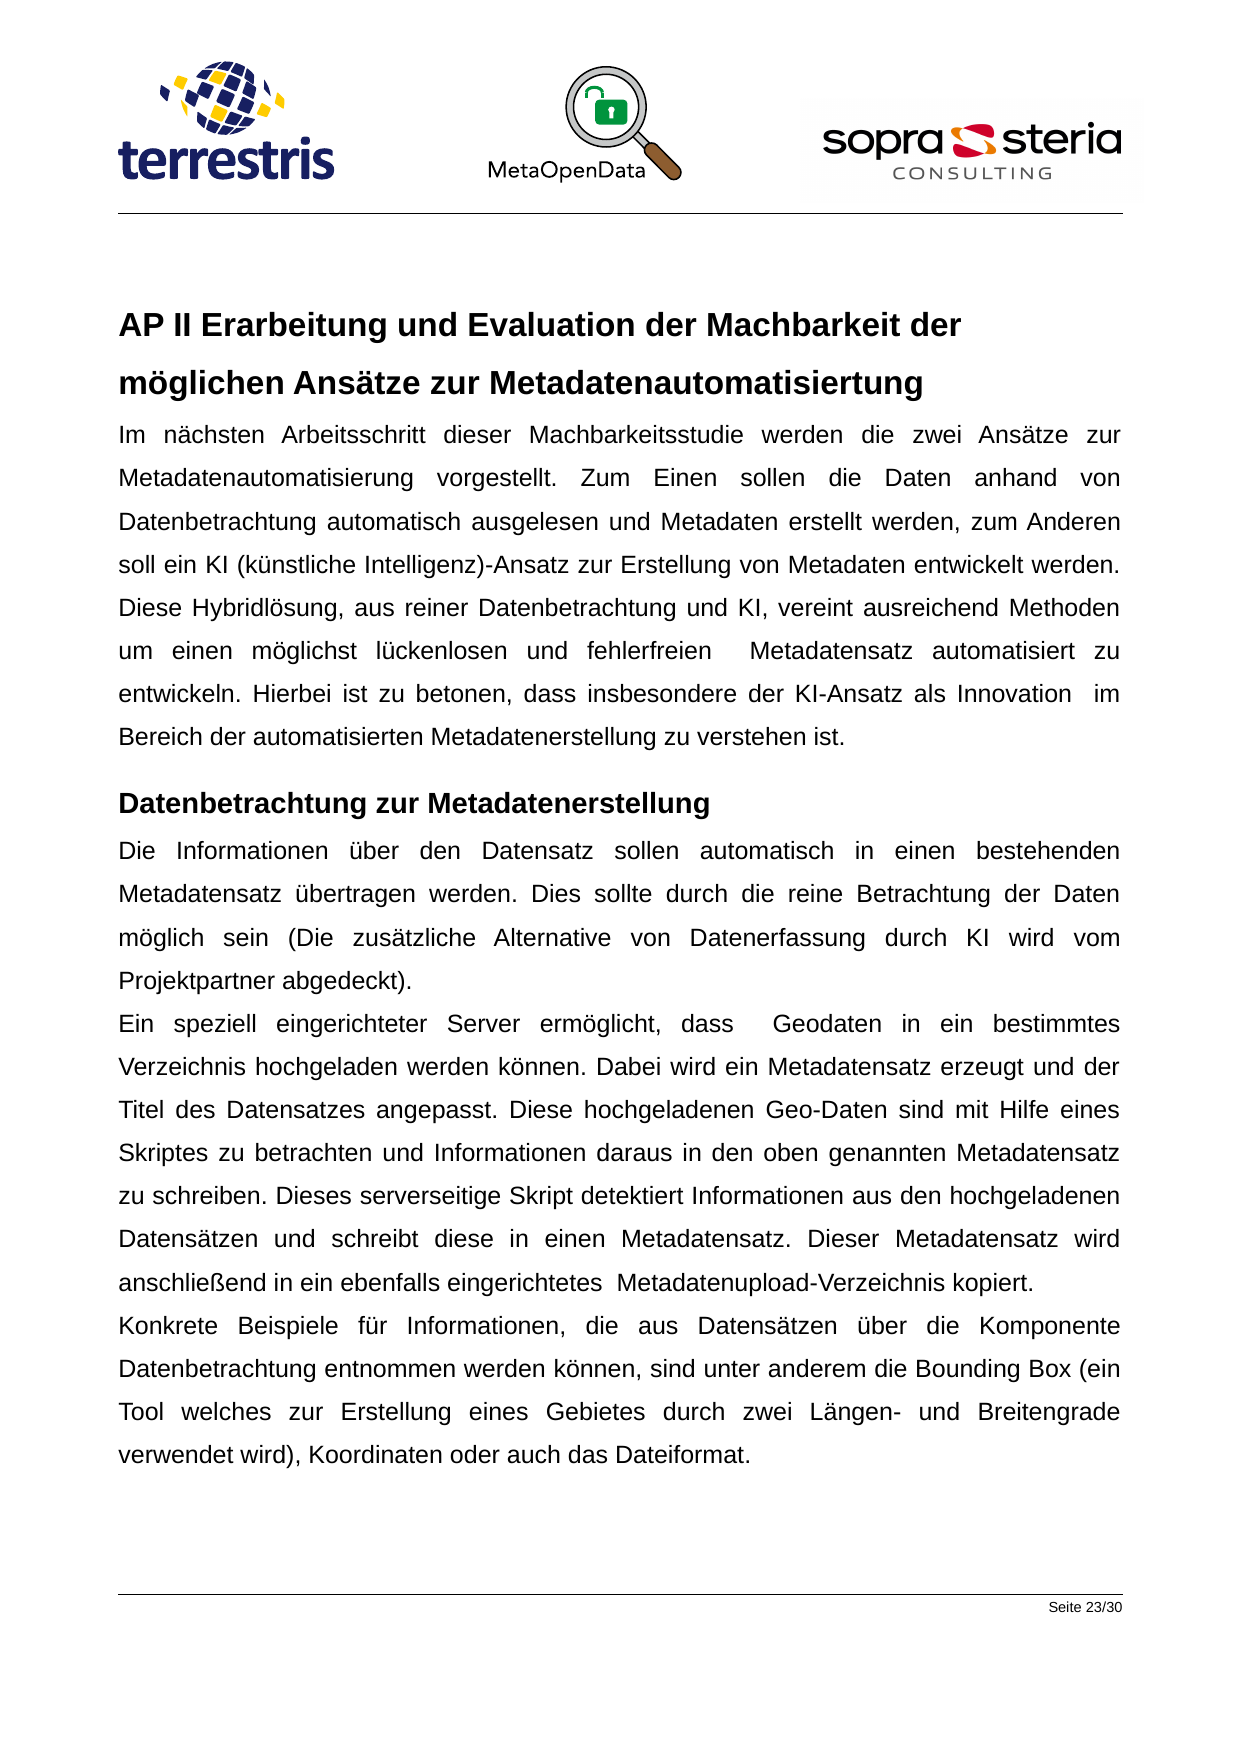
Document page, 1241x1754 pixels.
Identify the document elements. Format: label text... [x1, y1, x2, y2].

text Ein speziell eingerichteter Server ermöglicht, dass Geodaten in ein bestimmtes Verzeichnis hochgeladen werden können. Dabei wird ein Metadatensatz erzeugt und der Titel des Datensatzes angepasst. Diese hochgeladenen Geo-Daten sind mit Hilfe eines Skriptes zu betrachten und Informationen daraus in den oben genannten Metadatensatz zu schreiben. Dieses serverseitige Skript detektiert Informationen aus den hochgeladenen Datensätzen und schreibt diese in einen Metadatensatz. Dieser Metadatensatz wird anschließend in ein ebenfalls eingerichtetes Metadatenupload-Verzeichnis kopiert. [118, 1009, 1122, 1296]
text Die Informationen über den Datensatz sollen automatisch in einen bestehenden Metadatensatz übertragen werden. Dies sollte durch die reine Betrachtung der Daten möglich sein (Die zusätzliche Alternative von Datenerfassung durch KI wird vom Projektpartner abgedeckt). [118, 836, 1122, 994]
text Konkrete Beispiele für Informationen, die aus Datensätzen über die Komponente Datenbetrachtung entnommen werden können, sind unter anderem die Bounding Box (ein Tool welches zur Erstellung eines Gebietes durch zwei Längen- und Breitengrade verwendet wird), Koordinaten oder auch das Dateiformat. [118, 1311, 1122, 1469]
text Im nächsten Arbeitsschritt dieser Machbarkeitsstudie werden die zwei Ansätze zur Metadatenautomatisierung vorgestellt. Zum Einen sollen die Daten anhand von Datenbetrachtung automatisch ausgelesen und Metadaten erstellt werden, zum Anderen soll ein KI (künstliche Intelligenz)-Ansatz zur Erstellung von Metadaten entwickelt werden. Diese Hybridlösung, aus reiner Datenbetrachtung und KI, vereint ausreichend Methoden um einen möglichst lückenlosen und fehlerfreien Metadatensatz automatisiert zu entwickeln. Hierbei ist zu betonen, dass insbesondere der KI-Ansatz als Innovation im Bereich der automatisierten Metadatenerstellung zu verstehen ist. [118, 420, 1122, 751]
subtitle Datenbetrachtung zur Metadatenerstellung [118, 786, 1122, 819]
picture [800, 98, 1144, 203]
subtitle AP II Erarbeitung und Evaluation der Machbarkeit der möglichen Ansätze zur Metadatenautomatisiertung [118, 305, 1122, 401]
